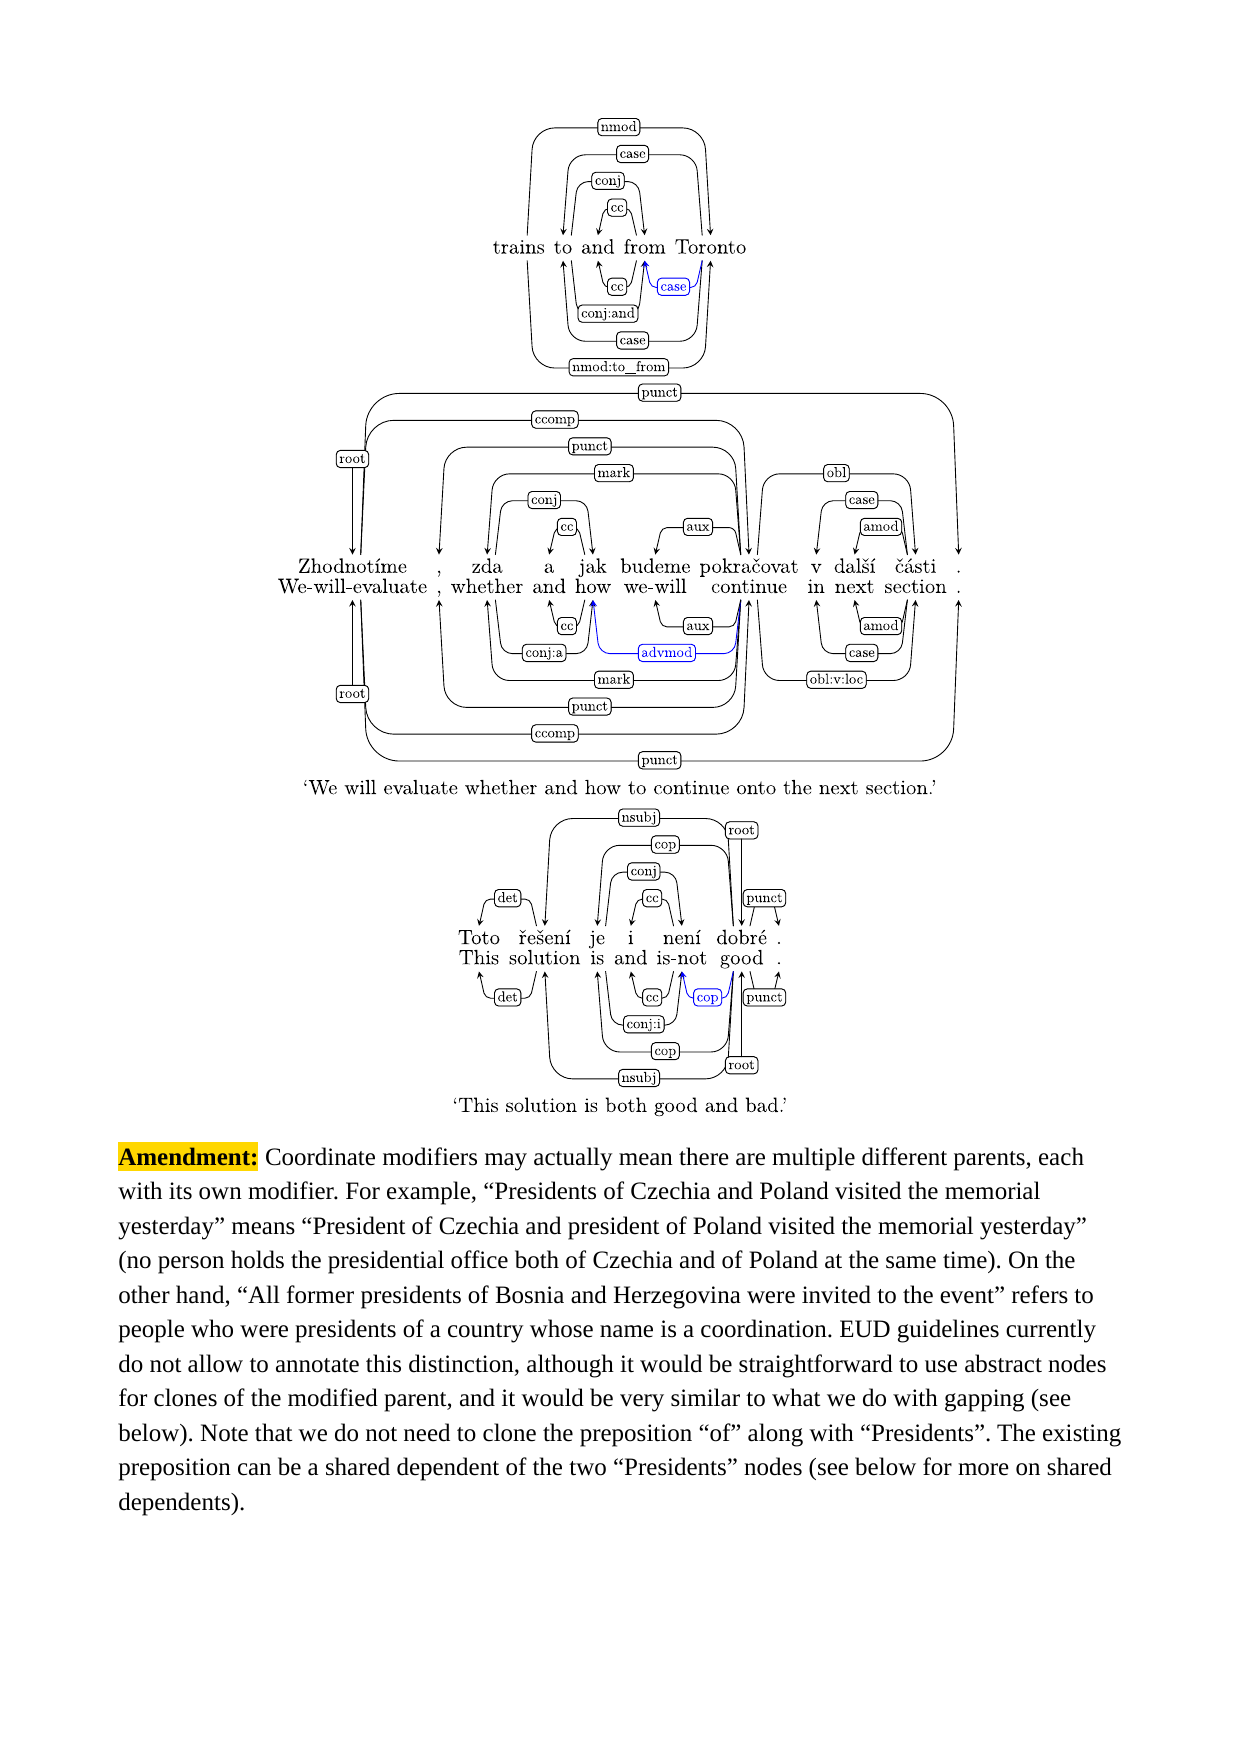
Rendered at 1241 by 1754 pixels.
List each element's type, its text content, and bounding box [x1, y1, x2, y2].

text Amendment: Coordinate modifiers may actually mean there are multiple different parents, each with its own modifier. For example, “Presidents of Czechia and Poland visited the memorial yesterday” means “President of Czechia and president of Poland visited the memorial yesterday” (no person holds the presidential office both of Czechia and of Poland at the same time). On the other hand, “All former presidents of Bosnia and Herzegovina were invited to the event” refers to people who were presidents of a country whose name is a coordination. EUD guidelines currently do not allow to annotate this distinction, although it would be straightforward to use abstract nodes for clones of the modified parent, and it would be very similar to what we do with gapping (see below). Note that we do not need to clone the preposition “of” along with “Presidents”. The existing preposition can be a shared dependent of the two “Presidents” nodes (see below for more on shared dependents). [118, 1142, 1122, 1516]
